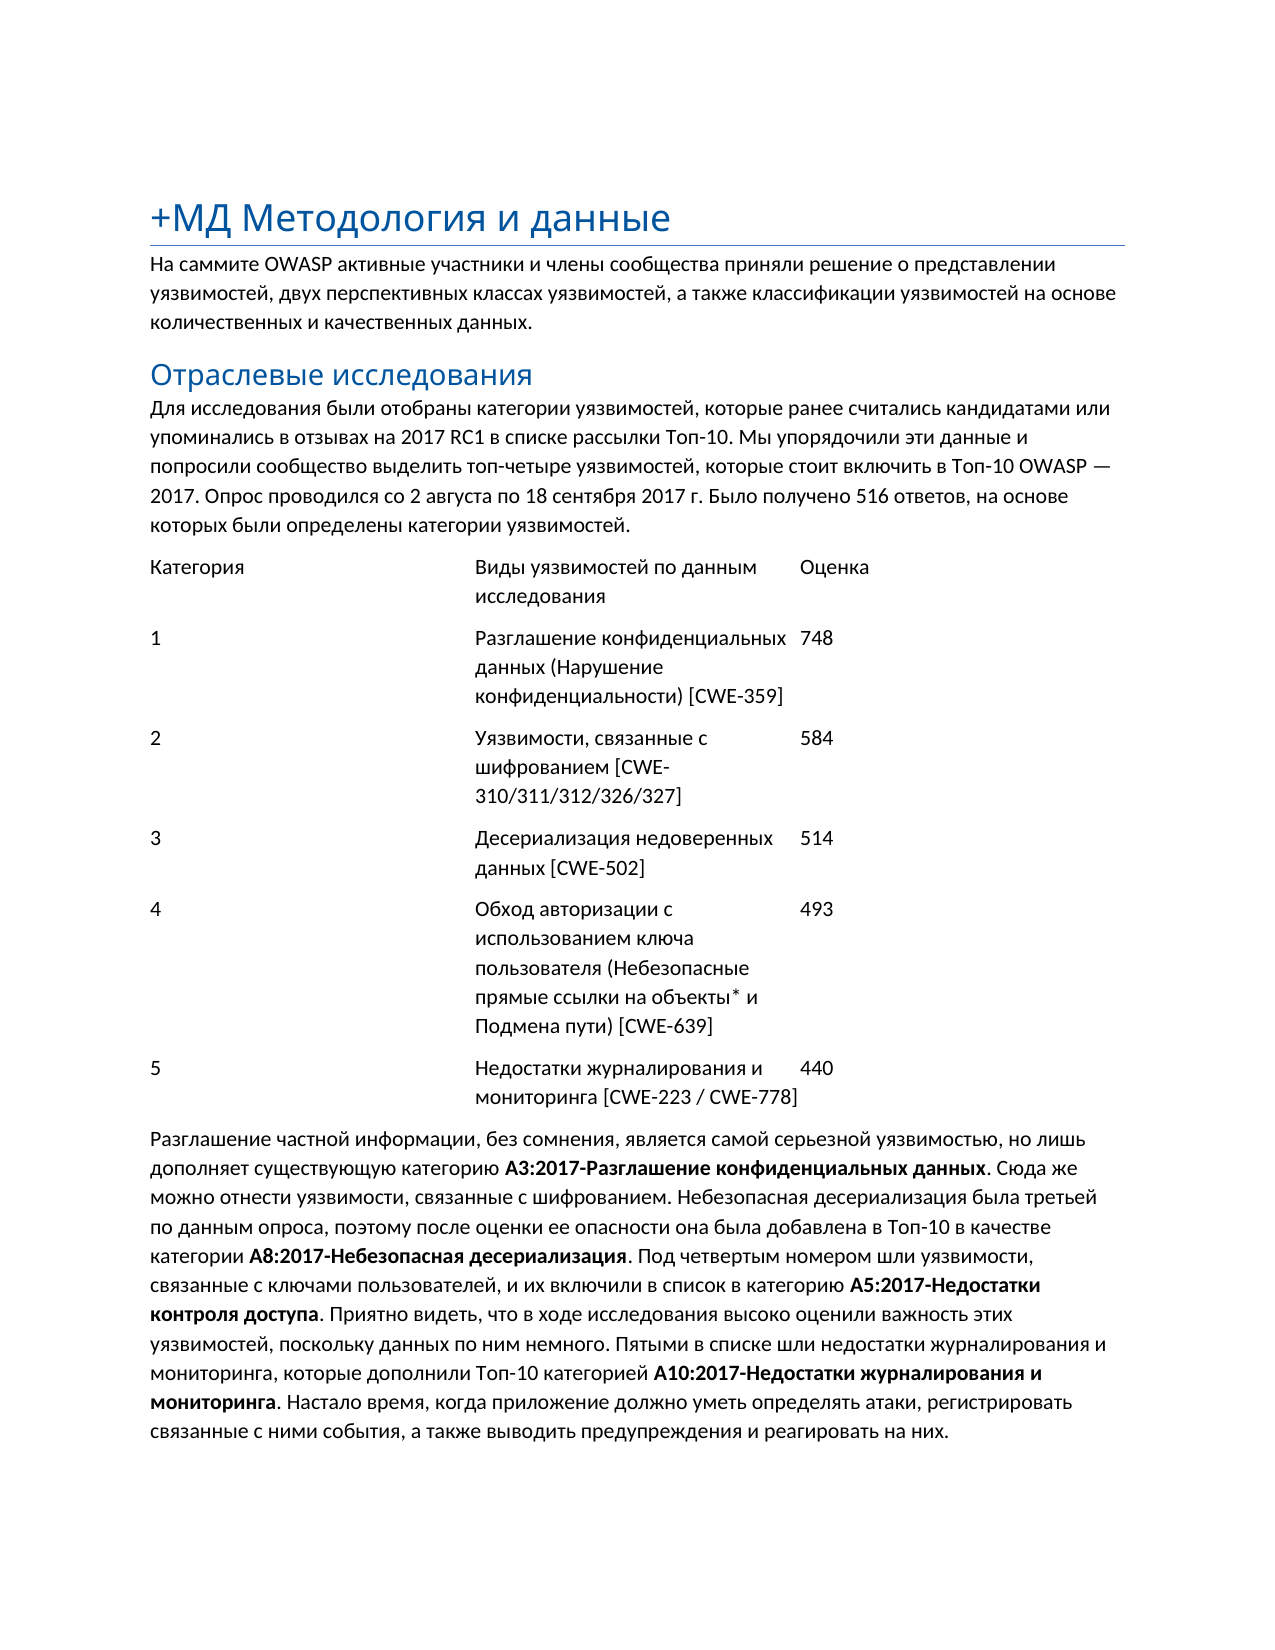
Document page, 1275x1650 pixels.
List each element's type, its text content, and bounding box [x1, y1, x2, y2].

table_cell Десериализация недоверенных данных [CWE-502] [475, 824, 800, 895]
table_cell 493 [800, 895, 1125, 1054]
table_cell 584 [800, 724, 1125, 824]
table_cell Обход авторизации с использованием ключа пользователя (Небезопасные прямые ссылки на объекты* и Подмена пути) [CWE-639] [475, 895, 800, 1054]
table_cell 440 [800, 1054, 1125, 1125]
table_cell 748 [800, 624, 1125, 724]
table_cell 514 [800, 824, 1125, 895]
text Разглашение частной информации, без сомнения, является самой серьезной уязвимостью, но лишь дополняет существующую категорию A3:2017-Разглашение конфиденциальных данных. Сюда же можно отнести уязвимости, связанные с шифрованием. Небезопасная десериализация была третьей по данным опроса, поэтому после оценки ее опасности она была добавлена в Топ-10 в качестве категории A8:2017-Небезопасная десериализация. Под четвертым номером шли уязвимости, связанные с ключами пользователей, и их включили в список в категорию A5:2017-Недостатки контроля доступа. Приятно видеть, что в ходе исследования высоко оценили важность этих уязвимостей, поскольку данных по ним немного. Пятыми в списке шли недостатки журналирования и мониторинга, которые дополнили Топ-10 категорией A10:2017-Недостатки журналирования и мониторинга. Настало время, когда приложение должно уметь определять атаки, регистрировать связанные с ними события, а также выводить предупреждения и реагировать на них. [150, 1125, 1125, 1444]
text На саммите OWASP активные участники и члены сообщества приняли решение о представлении уязвимостей, двух перспективных классах уязвимостей, а также классификации уязвимостей на основе количественных и качественных данных. [150, 250, 1125, 335]
text Для исследования были отобраны категории уязвимостей, которые ранее считались кандидатами или упоминались в отзывах на 2017 RC1 в списке рассылки Топ-10. Мы упорядочили эти данные и попросили сообщество выделить топ-четыре уязвимостей, которые стоит включить в Топ-10 OWASP — 2017. Опрос проводился со 2 августа по 18 сентября 2017 г. Было получено 516 ответов, на основе которых были определены категории уязвимостей. [150, 394, 1125, 538]
table_cell 2 [150, 724, 475, 824]
table_cell Недостатки журналирования и мониторинга [CWE-223 / CWE-778] [475, 1054, 800, 1125]
subtitle Отраслевые исследования [150, 354, 1125, 394]
table_header Категория [150, 553, 475, 624]
subtitle +МД Методология и данные [150, 192, 1125, 245]
table_cell 3 [150, 824, 475, 895]
table_cell Уязвимости, связанные с шифрованием [CWE-310/311/312/326/327] [475, 724, 800, 824]
table_cell 1 [150, 624, 475, 724]
table_header Виды уязвимостей по данным исследования [475, 553, 800, 624]
table_cell 4 [150, 895, 475, 1054]
table_header Оценка [800, 553, 1125, 624]
table_cell 5 [150, 1054, 475, 1125]
table_cell Разглашение конфиденциальных данных (Нарушение конфиденциальности) [CWE-359] [475, 624, 800, 724]
